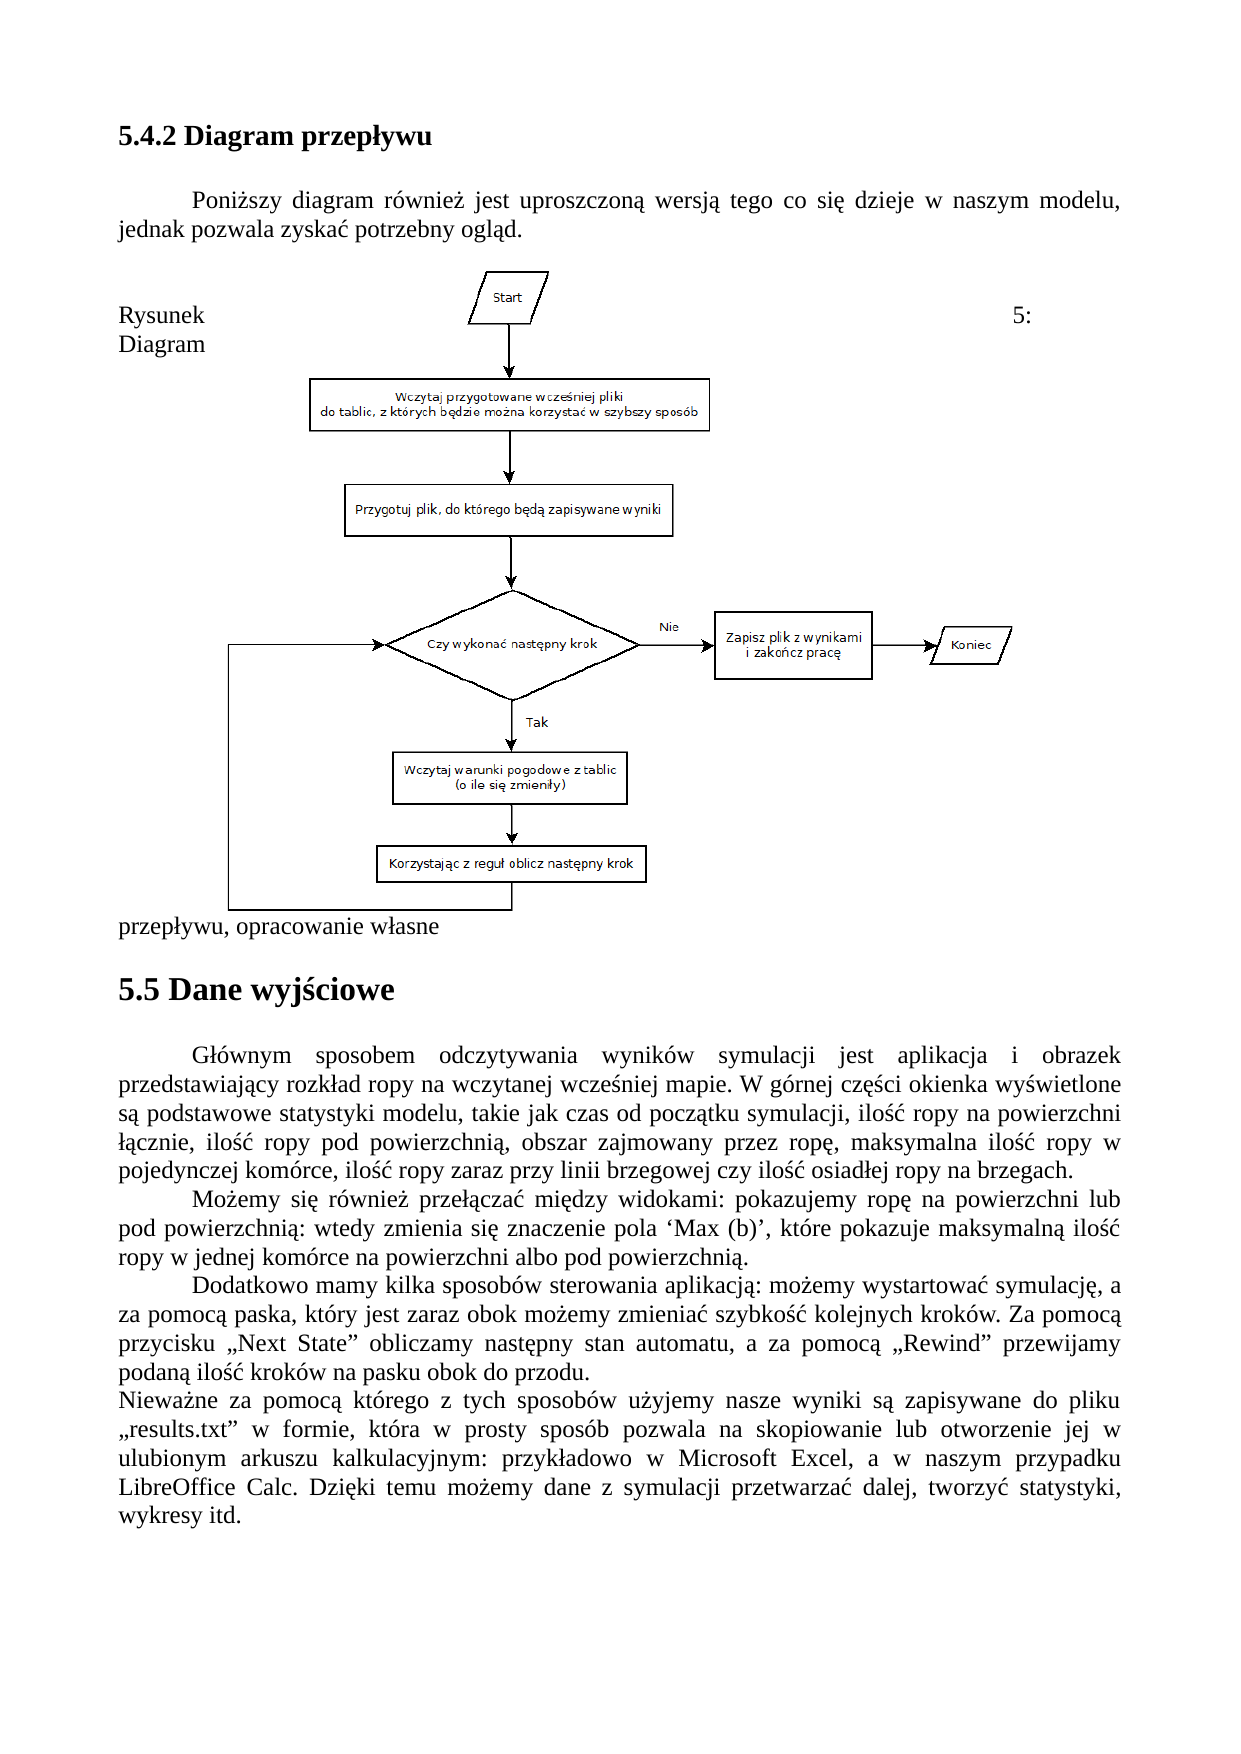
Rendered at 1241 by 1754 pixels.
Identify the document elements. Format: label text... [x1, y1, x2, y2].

text Rysunek 5: Diagram przepływu, opracowanie własne [118, 300, 1122, 940]
text Nieważne za pomocą którego z tych sposobów użyjemy nasze wyniki są zapisywane do pliku „results.txt” w formie, która w prosty sposób pozwala na skopiowanie lub otworzenie jej w ulubionym arkuszu kalkulacyjnym: przykładowo w Microsoft Excel, a w naszym przypadku LibreOffice Calc. Dzięki temu możemy dane z symulacji przetwarzać dalej, tworzyć statystyki, wykresy itd. [118, 1386, 1122, 1529]
text 5.4.2 Diagram przepływu [118, 118, 1122, 152]
text Możemy się również przełączać między widokami: pokazujemy ropę na powierzchni lub pod powierzchnią: wtedy zmienia się znaczenie pola ‘Max (b)’, które pokazuje maksymalną ilość ropy w jednej komórce na powierzchni albo pod powierzchnią. [118, 1184, 1122, 1271]
text Głównym sposobem odczytywania wyników symulacji jest aplikacja i obrazek przedstawiający rozkład ropy na wczytanej wcześniej mapie. W górnej części okienka wyświetlone są podstawowe statystyki modelu, takie jak czas od początku symulacji, ilość ropy na powierzchni łącznie, ilość ropy pod powierzchnią, obszar zajmowany przez ropę, maksymalna ilość ropy w pojedynczej komórce, ilość ropy zaraz przy linii brzegowej czy ilość osiadłej ropy na brzegach. [118, 1041, 1122, 1184]
text 5.5 Dane wyjściowe [118, 969, 1122, 1007]
text Dodatkowo mamy kilka sposobów sterowania aplikacją: możemy wystartować symulację, a za pomocą paska, który jest zaraz obok możemy zmieniać szybkość kolejnych kroków. Za pomocą przycisku „Next State” obliczamy następny stan automatu, a za pomocą „Rewind” przewijamy podaną ilość kroków na pasku obok do przodu. [118, 1271, 1122, 1386]
text Poniższy diagram również jest uproszczoną wersją tego co się dzieje w naszym modelu, jednak pozwala zyskać potrzebny ogląd. [118, 185, 1122, 243]
picture [227, 271, 1013, 912]
